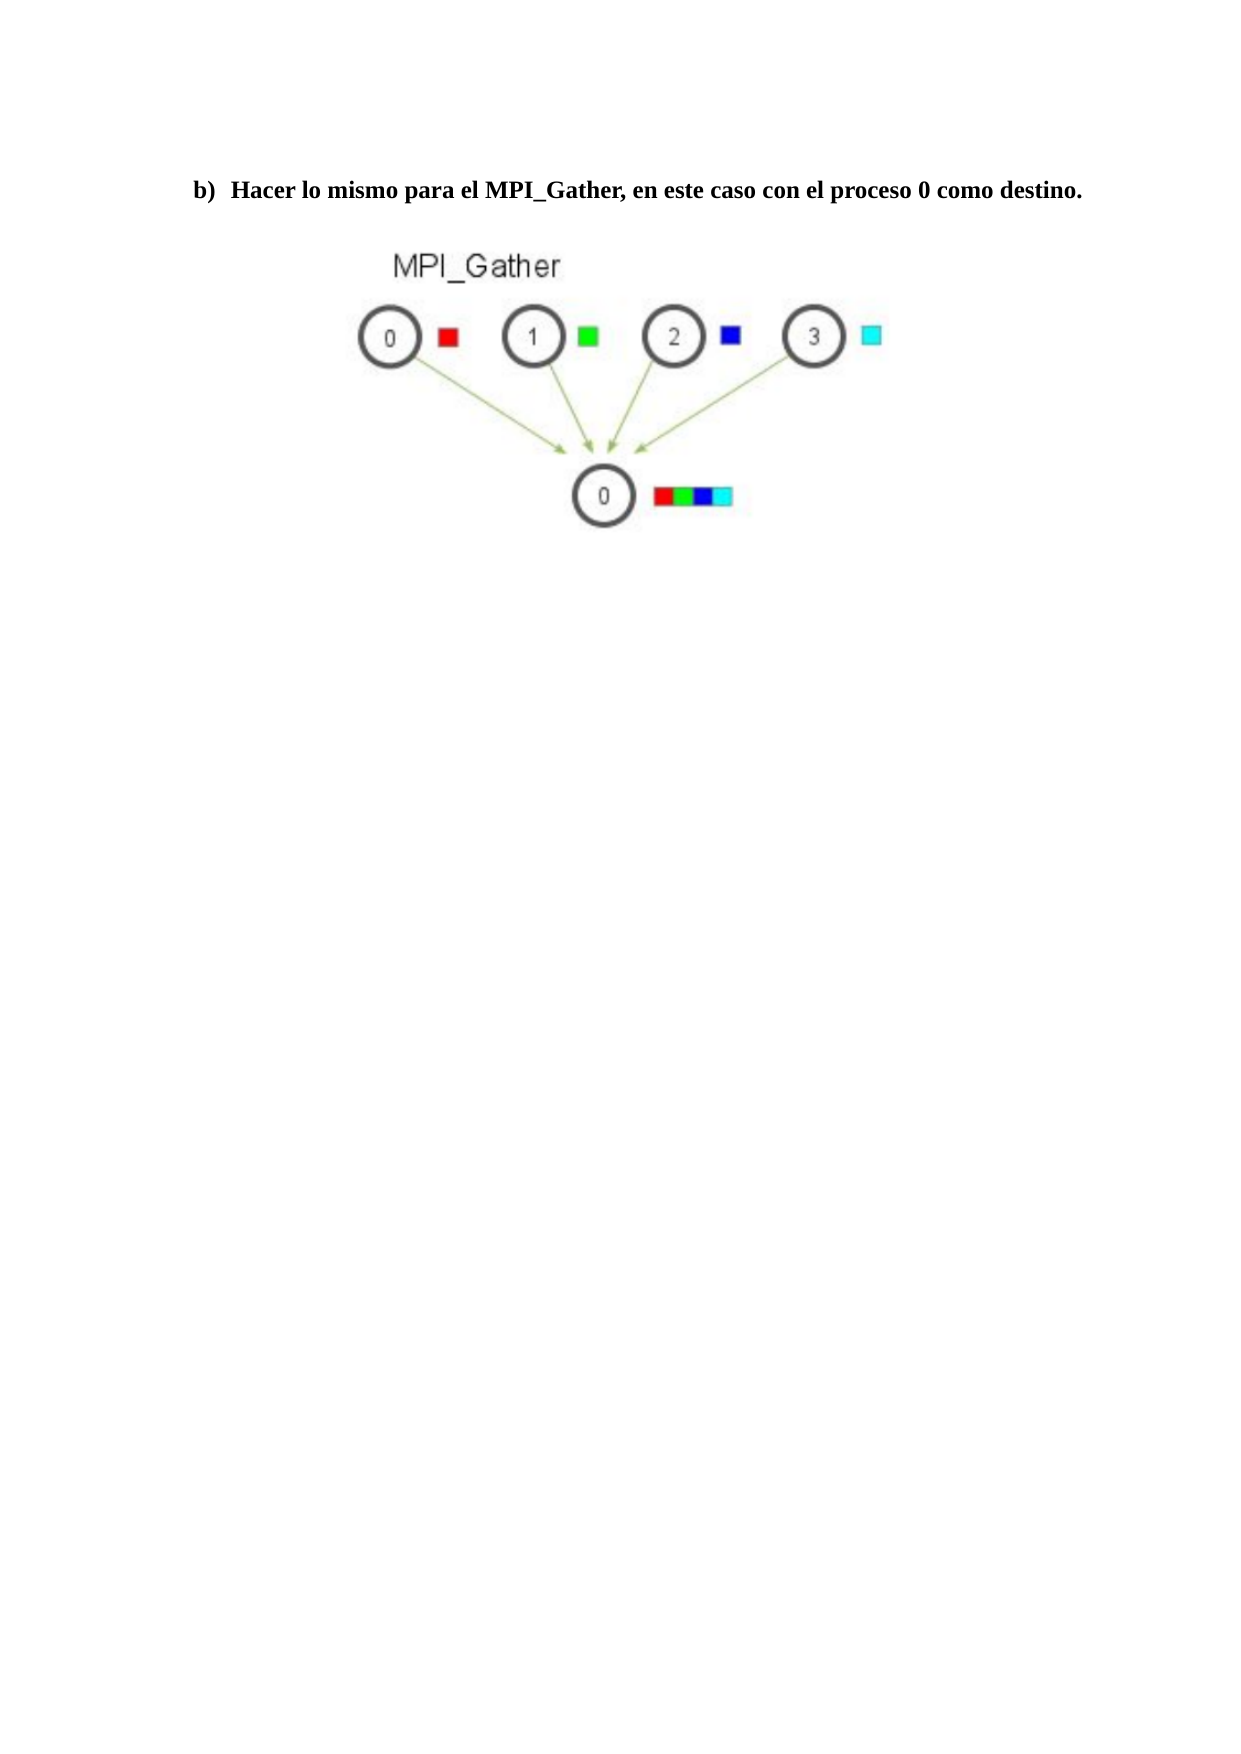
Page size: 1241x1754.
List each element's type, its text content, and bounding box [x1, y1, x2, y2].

picture [324, 233, 916, 555]
list Hacer lo mismo para el MPI_Gather, en este caso con el proceso 0 como destino. [193, 176, 1122, 204]
